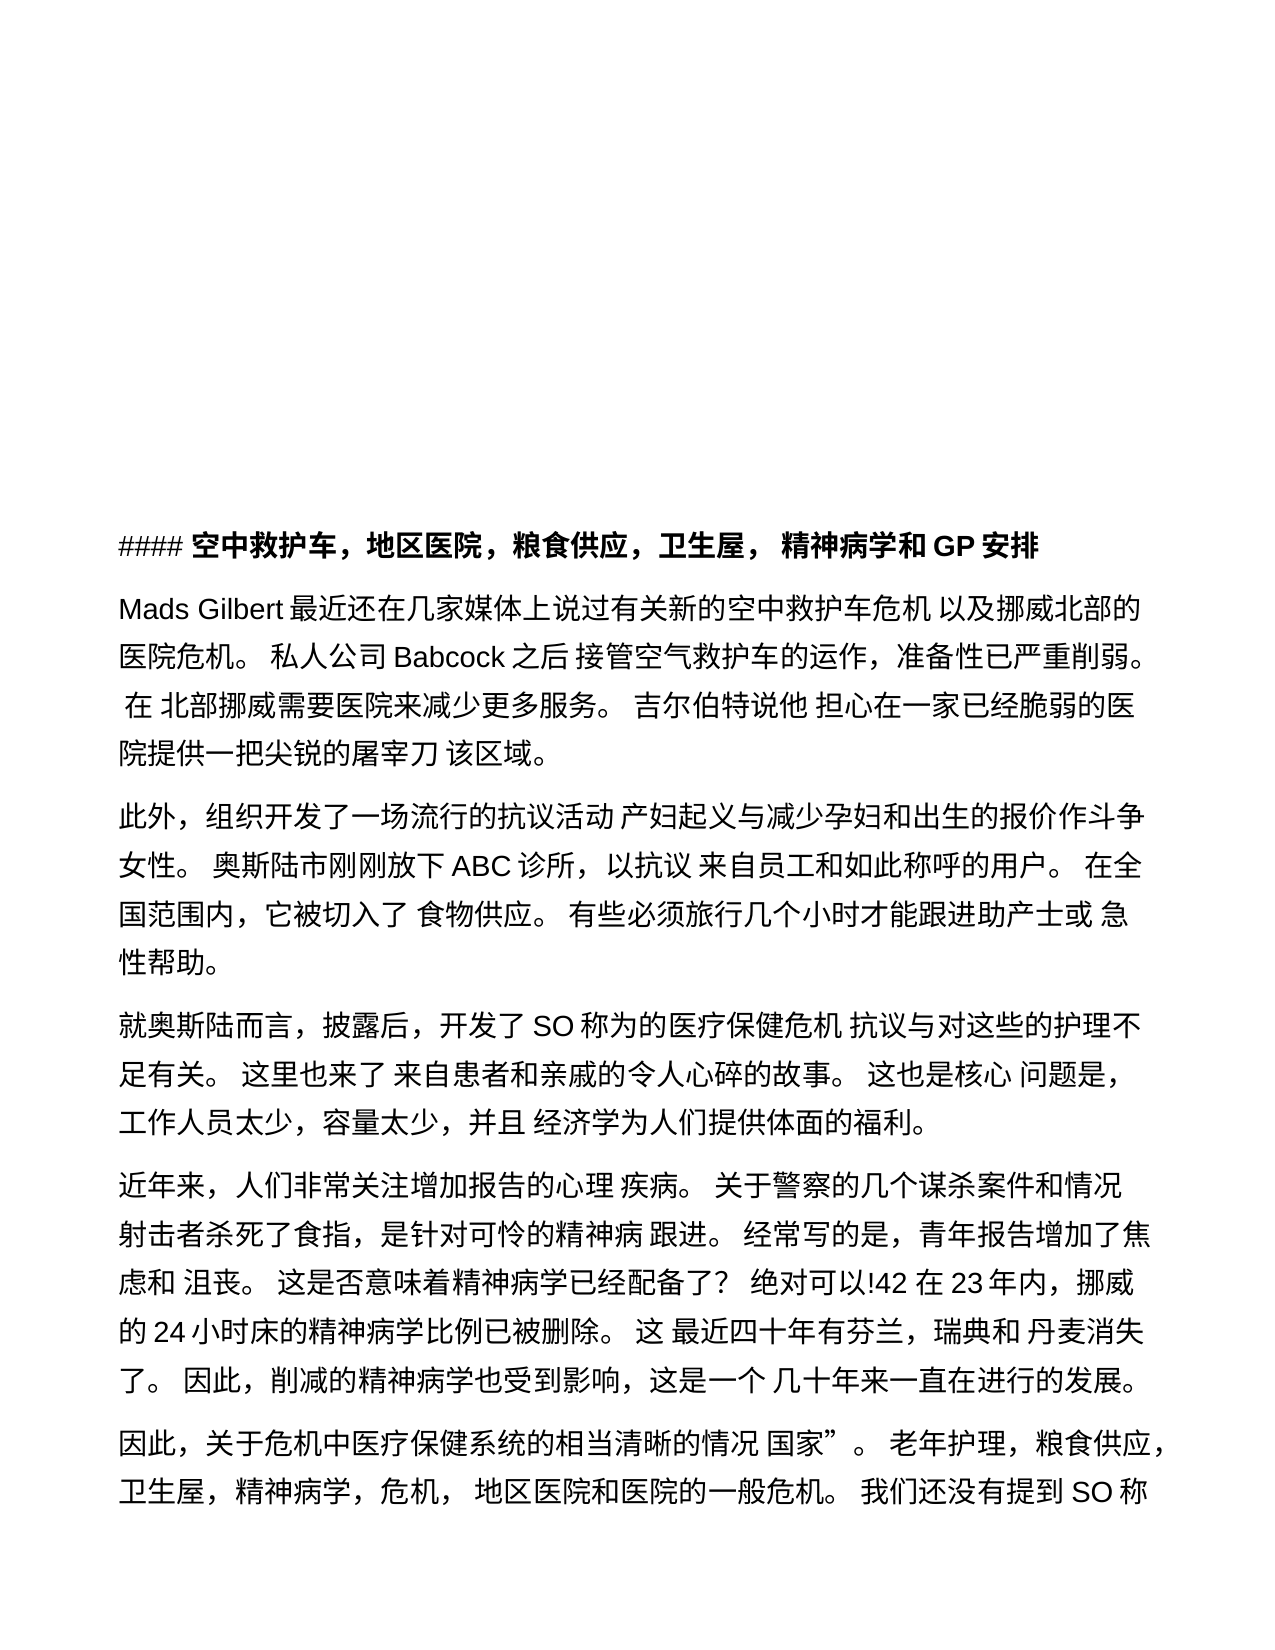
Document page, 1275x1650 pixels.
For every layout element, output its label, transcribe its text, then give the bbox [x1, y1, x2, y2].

text Mads Gilbert最近还在几家媒体上说过有关新的空中救护车危机 以及挪威北部的医院危机。 私人公司Babcock之后 接管空气救护车的运作，准备性已严重削弱。 在 北部挪威需要医院来减少更多服务。 吉尔伯特说他 担心在一家已经脆弱的医院提供一把尖锐的屠宰刀 该区域。 [118, 585, 1157, 773]
text 此外，组织开发了一场流行的抗议活动 产妇起义与减少孕妇和出生的报价作斗争 女性。 奥斯陆市刚刚放下ABC诊所，以抗议 来自员工和如此称呼的用户。 在全国范围内，它被切入了 食物供应。 有些必须旅行几个小时才能跟进助产士或 急性帮助。 [118, 794, 1157, 982]
text 因此，关于危机中医疗保健系统的相当清晰的情况 国家”。 老年护理，粮食供应，卫生屋，精神病学，危机， 地区医院和医院的一般危机。 我们还没有提到 SO称为GP，使全国许多人 全科医生没有根据法律获得法律。 我们也没有提到 关于在奥斯陆建立的新医院的争议，或者很长 卫生排队向公立医院，以及越来越多的私营公司 疾病的利润和公共部门的削减。 [118, 1420, 1157, 1511]
text 近年来，人们非常关注增加报告的心理 疾病。 关于警察的几个谋杀案件和情况 射击者杀死了食指，是针对可怜的精神病 跟进。 经常写的是，青年报告增加了焦虑和 沮丧。 这是否意味着精神病学已经配备了？ 绝对可以!42 在23年内，挪威的24小时床的精神病学比例已被删除。 这 最近四十年有芬兰，瑞典和 丹麦消失了。 因此，削减的精神病学也受到影响，这是一个 几十年来一直在进行的发展。 [118, 1163, 1157, 1399]
text #### 空中救护车，地区医院，粮食供应，卫生屋， 精神病学和GP安排 [118, 118, 1157, 564]
text 就奥斯陆而言，披露后，开发了SO称为的医疗保健危机 抗议与对这些的护理不足有关。 这里也来了 来自患者和亲戚的令人心碎的故事。 这也是核心 问题是，工作人员太少，容量太少，并且 经济学为人们提供体面的福利。 [118, 1003, 1157, 1142]
